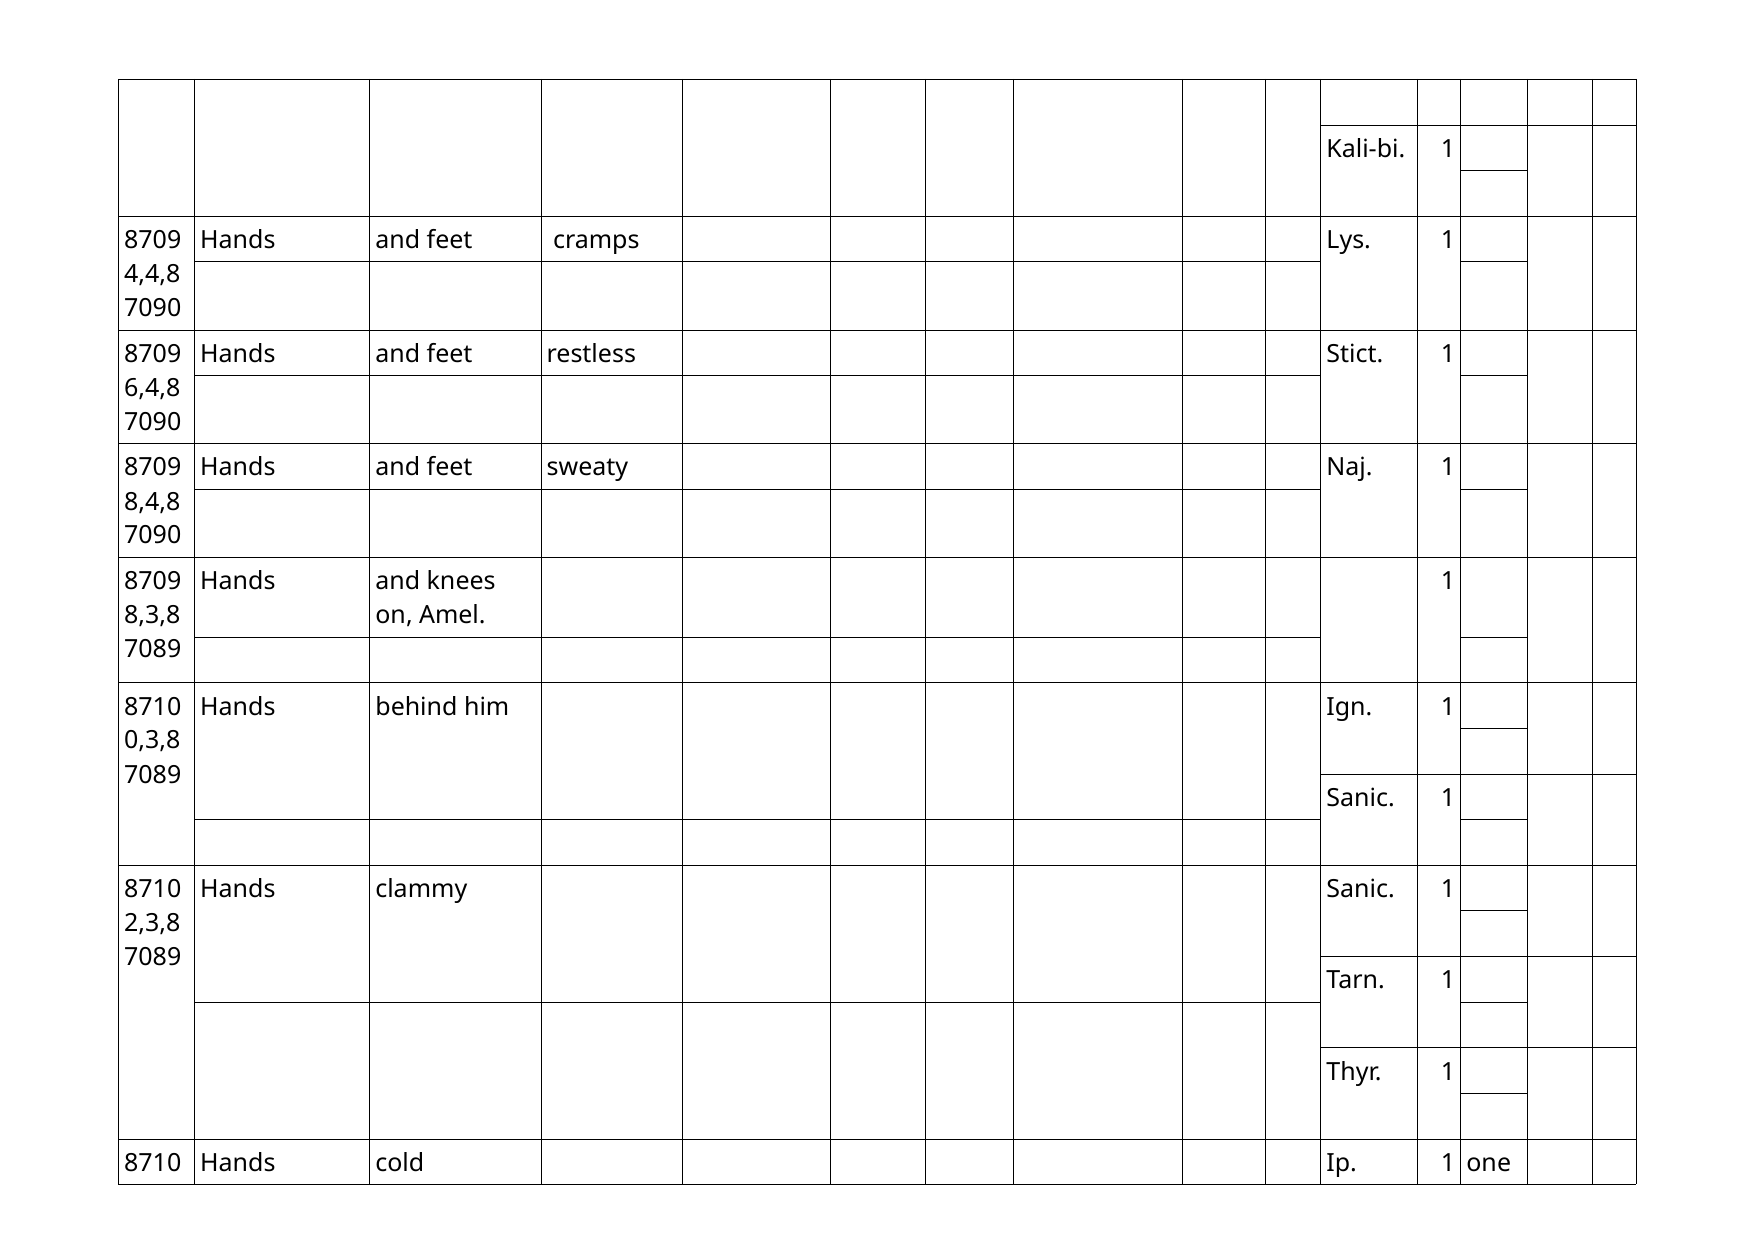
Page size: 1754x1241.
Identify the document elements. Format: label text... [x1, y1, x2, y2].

table_cell Lys. [1321, 217, 1417, 329]
table_cell [1528, 866, 1592, 956]
table_cell [926, 1140, 1013, 1184]
table_cell [1418, 80, 1460, 124]
table_cell [1461, 1094, 1527, 1138]
table_cell [1461, 444, 1527, 489]
table_cell [1183, 262, 1265, 329]
table_cell [1528, 80, 1592, 124]
table_cell [1593, 683, 1636, 773]
table_cell Sanic. [1321, 775, 1417, 865]
table_cell 87094,4,87090 [119, 217, 194, 329]
table_cell [683, 444, 830, 489]
table_cell clammy [370, 866, 541, 1002]
table_cell 1 [1418, 217, 1460, 329]
table_cell [370, 1003, 541, 1138]
table_cell [683, 820, 830, 865]
table_cell [1266, 80, 1320, 216]
table_cell Hands [195, 683, 369, 819]
table_cell [926, 638, 1013, 682]
table_cell [1461, 638, 1527, 682]
table_cell [1266, 866, 1320, 1002]
table_cell sweaty [542, 444, 682, 489]
table_cell [1183, 80, 1265, 216]
table_cell [542, 1003, 682, 1138]
table_cell [926, 262, 1013, 329]
table_cell 1 [1418, 558, 1460, 682]
table_cell [831, 558, 925, 637]
table_cell [1461, 490, 1527, 557]
table_cell Kali-bi. [1321, 126, 1417, 216]
table_cell [1461, 911, 1527, 956]
table_cell [1528, 558, 1592, 682]
table_cell [831, 444, 925, 489]
table_cell [831, 331, 925, 375]
table_cell [1593, 558, 1636, 682]
table_cell [831, 638, 925, 682]
table_cell 1 [1418, 866, 1460, 956]
table_cell cold [370, 1140, 541, 1184]
table_cell Thyr. [1321, 1048, 1417, 1138]
table_cell [1014, 217, 1182, 261]
table_cell [542, 376, 682, 443]
table_cell [926, 866, 1013, 1002]
table_cell [1528, 683, 1592, 773]
table_cell [1593, 331, 1636, 443]
table_cell Hands [195, 1140, 369, 1184]
table_cell [370, 638, 541, 682]
table_cell [926, 1003, 1013, 1138]
table_cell [683, 490, 830, 557]
table_cell [926, 490, 1013, 557]
table_cell [1014, 683, 1182, 819]
table_cell [1014, 331, 1182, 375]
table_cell [195, 376, 369, 443]
table_cell [1593, 775, 1636, 865]
table_cell and feet [370, 444, 541, 489]
table_cell [1461, 376, 1527, 443]
table_cell [1183, 331, 1265, 375]
table_cell [542, 1140, 682, 1184]
table_cell [683, 331, 830, 375]
table_cell [926, 444, 1013, 489]
table_cell [1461, 262, 1527, 329]
table_cell Stict. [1321, 331, 1417, 443]
table_cell [1014, 558, 1182, 637]
table_cell [1461, 80, 1527, 124]
table_cell [1461, 331, 1527, 375]
table_cell [370, 376, 541, 443]
table_cell [1528, 331, 1592, 443]
table_cell behind him [370, 683, 541, 819]
table_cell [1183, 490, 1265, 557]
table_cell [195, 1003, 369, 1138]
table_cell [926, 558, 1013, 637]
table_cell Sanic. [1321, 866, 1417, 956]
table_cell [1461, 957, 1527, 1002]
table_cell Ip. [1321, 1140, 1417, 1184]
table_cell [683, 1140, 830, 1184]
table_cell [1528, 1048, 1592, 1138]
table_cell 1 [1418, 1048, 1460, 1138]
table_cell Hands [195, 444, 369, 489]
table_cell [1183, 444, 1265, 489]
table_cell [542, 80, 682, 216]
table_cell [1461, 171, 1527, 216]
table_cell [1014, 1003, 1182, 1138]
table_cell 1 [1418, 126, 1460, 216]
table_cell [542, 820, 682, 865]
table_cell [1266, 331, 1320, 375]
table_cell 1 [1418, 1140, 1460, 1184]
table_cell [542, 683, 682, 819]
table_cell [1014, 638, 1182, 682]
table_cell restless [542, 331, 682, 375]
table_cell [1593, 957, 1636, 1047]
table_cell [926, 80, 1013, 216]
table_cell [1183, 558, 1265, 637]
table_cell Hands [195, 558, 369, 637]
table_cell [1528, 1140, 1592, 1184]
table_cell [1528, 217, 1592, 329]
table_cell [542, 490, 682, 557]
table_cell [683, 80, 830, 216]
table_cell [1014, 262, 1182, 329]
table_cell [926, 376, 1013, 443]
table_cell [542, 558, 682, 637]
table_cell [119, 80, 194, 216]
table_cell [831, 490, 925, 557]
table_cell [1266, 558, 1320, 637]
table_cell one [1461, 1140, 1527, 1184]
table_cell [1528, 775, 1592, 865]
table_cell [683, 262, 830, 329]
table_cell 87096,4,87090 [119, 331, 194, 443]
table_cell [542, 262, 682, 329]
table_cell and feet [370, 217, 541, 261]
table_cell [831, 1003, 925, 1138]
table_cell [1266, 490, 1320, 557]
table_cell [1461, 126, 1527, 170]
table_cell [831, 1140, 925, 1184]
table_cell [1461, 820, 1527, 865]
table_cell Ign. [1321, 683, 1417, 773]
table_cell [1266, 683, 1320, 819]
table_cell [1014, 444, 1182, 489]
table_cell [831, 80, 925, 216]
table_cell [1461, 729, 1527, 773]
table_cell [1183, 1140, 1265, 1184]
table_cell 87102,3,87089 [119, 866, 194, 1138]
table_cell [1593, 217, 1636, 329]
table_cell [1266, 444, 1320, 489]
table_cell Hands [195, 866, 369, 1002]
table_cell [926, 820, 1013, 865]
table_cell [1183, 1003, 1265, 1138]
table_cell [1266, 1140, 1320, 1184]
table_cell [1183, 820, 1265, 865]
table_cell [1593, 1140, 1636, 1184]
table_cell [831, 262, 925, 329]
table_cell cramps [542, 217, 682, 261]
table_cell 1 [1418, 331, 1460, 443]
table_cell [926, 331, 1013, 375]
table_cell Hands [195, 331, 369, 375]
table_cell [1461, 1003, 1527, 1047]
table_cell [1266, 820, 1320, 865]
table_cell [1593, 866, 1636, 956]
table_cell [1321, 558, 1417, 682]
table_cell [831, 820, 925, 865]
table_cell [1266, 1003, 1320, 1138]
table_cell 8710 [119, 1140, 194, 1184]
table_cell [831, 866, 925, 1002]
table_cell [683, 1003, 830, 1138]
table_cell [831, 683, 925, 819]
table_cell [926, 217, 1013, 261]
table_cell [1266, 376, 1320, 443]
table_cell [370, 262, 541, 329]
table_cell [1593, 1048, 1636, 1138]
table_cell [542, 866, 682, 1002]
table_cell 1 [1418, 683, 1460, 773]
table_cell Naj. [1321, 444, 1417, 557]
table_cell [831, 376, 925, 443]
table_cell [370, 490, 541, 557]
table_cell [1528, 444, 1592, 557]
table_cell [1593, 444, 1636, 557]
table_cell 1 [1418, 957, 1460, 1047]
table_cell 87098,4,87090 [119, 444, 194, 557]
table_cell [1593, 80, 1636, 124]
table_cell [1014, 376, 1182, 443]
table_cell 1 [1418, 775, 1460, 865]
table_cell 87100,3,87089 [119, 683, 194, 865]
table_cell [1014, 820, 1182, 865]
table_cell [1266, 217, 1320, 261]
table_cell Hands [195, 217, 369, 261]
table_cell [683, 217, 830, 261]
table_cell and feet [370, 331, 541, 375]
table_cell 87098,3,87089 [119, 558, 194, 682]
table_cell [1461, 775, 1527, 819]
table_cell [926, 683, 1013, 819]
table_cell [1014, 866, 1182, 1002]
table_cell [195, 490, 369, 557]
table_cell [1183, 866, 1265, 1002]
table_cell [1461, 866, 1527, 910]
table_cell [1321, 80, 1417, 124]
table_cell [1183, 217, 1265, 261]
table_cell and knees on, Amel. [370, 558, 541, 637]
table_cell [1593, 126, 1636, 216]
table_cell [370, 80, 541, 216]
table_cell [542, 638, 682, 682]
table_cell [683, 866, 830, 1002]
table_cell [195, 820, 369, 865]
table_cell [1528, 957, 1592, 1047]
table_cell [195, 638, 369, 682]
table_cell Tarn. [1321, 957, 1417, 1047]
table_cell [683, 683, 830, 819]
table_cell [195, 262, 369, 329]
table_cell [831, 217, 925, 261]
table_cell [1183, 638, 1265, 682]
table_cell 1 [1418, 444, 1460, 557]
table_cell [1183, 683, 1265, 819]
table_cell [1461, 683, 1527, 728]
table_cell [1461, 217, 1527, 261]
table_cell [1266, 262, 1320, 329]
table_cell [683, 376, 830, 443]
table_cell [1014, 80, 1182, 216]
table_cell [1461, 1048, 1527, 1093]
table_cell [1014, 490, 1182, 557]
table_cell [1266, 638, 1320, 682]
table_cell [1183, 376, 1265, 443]
table_cell [683, 558, 830, 637]
table_cell [683, 638, 830, 682]
table_cell [195, 80, 369, 216]
table_cell [1461, 558, 1527, 637]
table_cell [370, 820, 541, 865]
table_cell [1014, 1140, 1182, 1184]
table_cell [1528, 126, 1592, 216]
